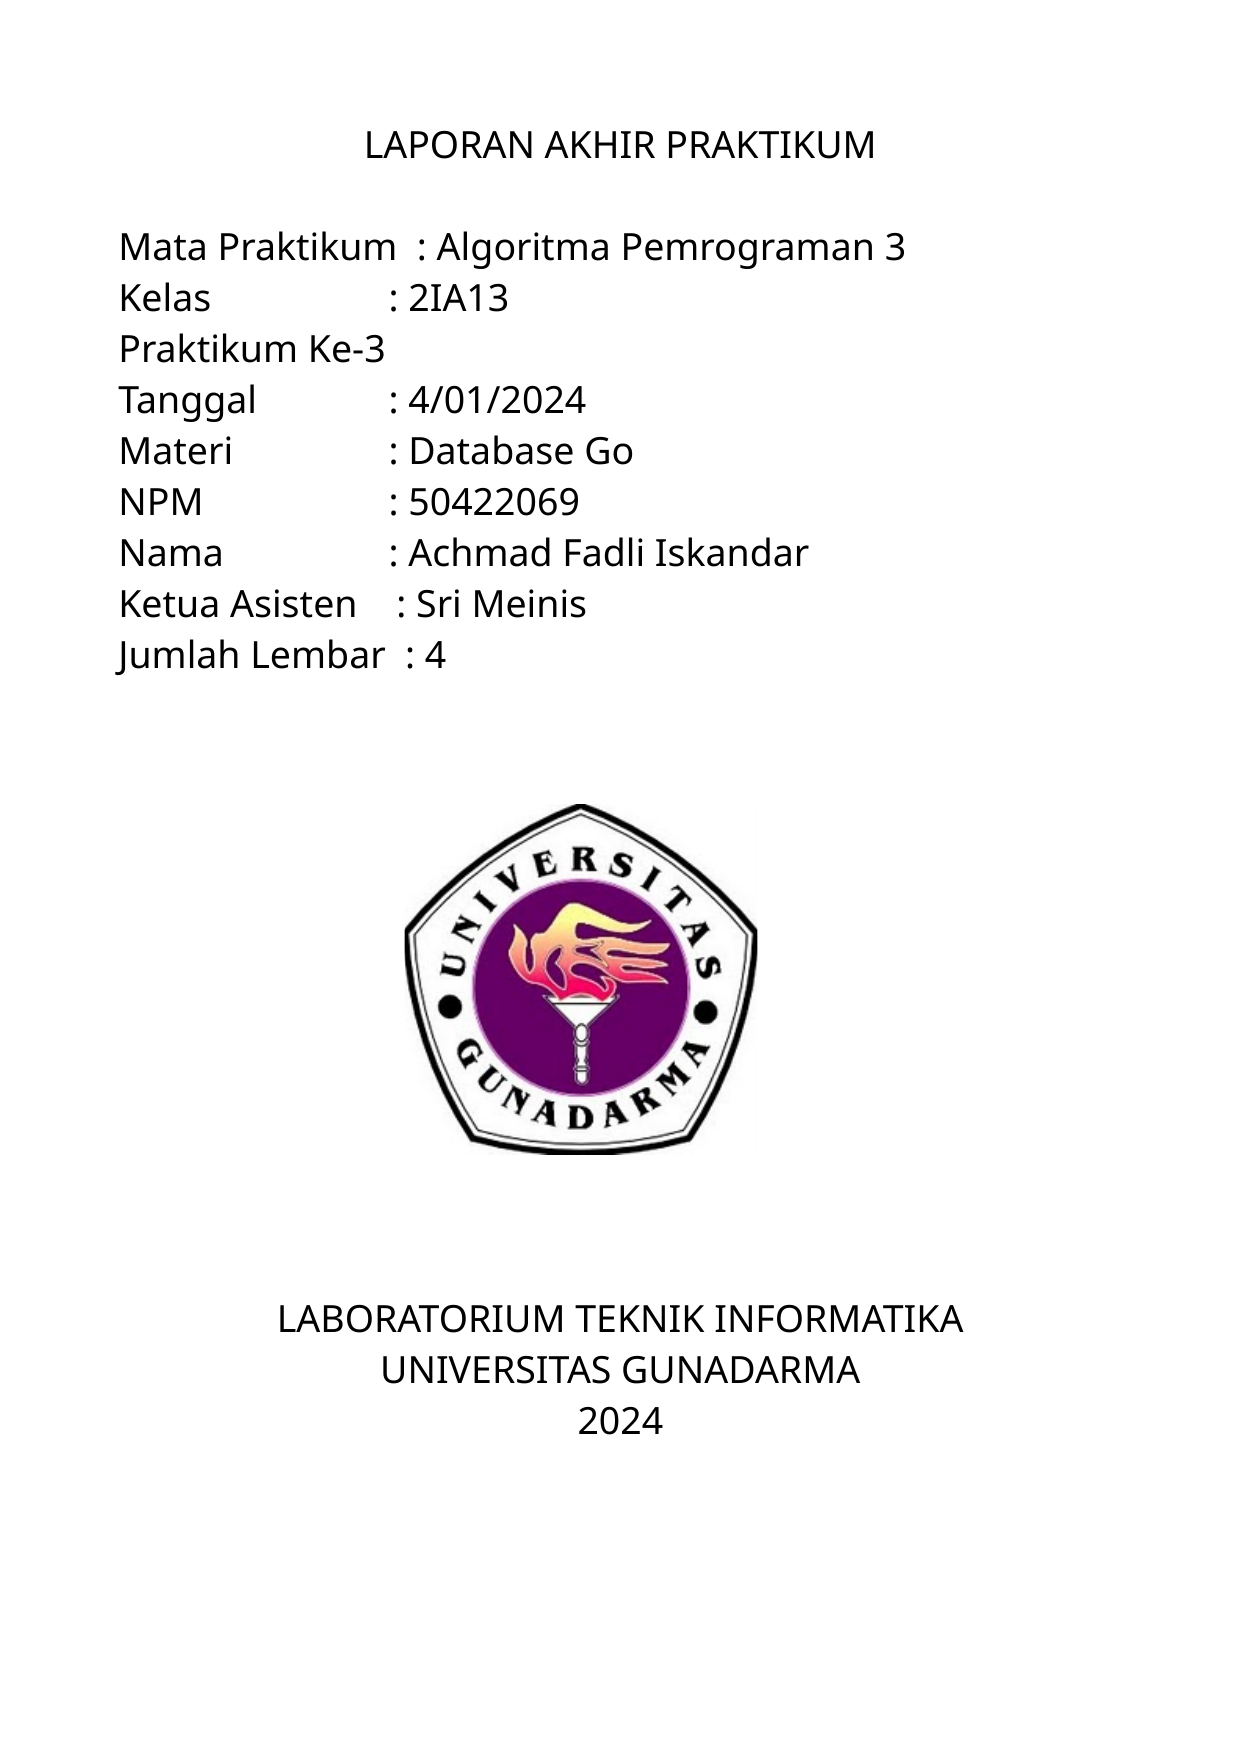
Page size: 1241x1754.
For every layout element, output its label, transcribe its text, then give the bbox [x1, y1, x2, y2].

text Materi : Database Go [118, 424, 1122, 475]
text LABORATORIUM TEKNIK INFORMATIKA [118, 1292, 1122, 1343]
text 2024 [118, 1394, 1122, 1445]
text Ketua Asisten : Sri Meinis [118, 577, 1122, 628]
text LAPORAN AKHIR PRAKTIKUM [118, 118, 1122, 169]
text Praktikum Ke-3 [118, 322, 1122, 373]
text Jumlah Lembar : 4 [118, 628, 1122, 679]
text Tanggal : 4/01/2024 [118, 373, 1122, 424]
text Nama : Achmad Fadli Iskandar [118, 526, 1122, 577]
text NPM : 50422069 [118, 475, 1122, 526]
picture [404, 804, 758, 1155]
text Kelas : 2IA13 [118, 271, 1122, 322]
text Mata Praktikum : Algoritma Pemrograman 3 [118, 220, 1122, 271]
text UNIVERSITAS GUNADARMA [118, 1343, 1122, 1394]
